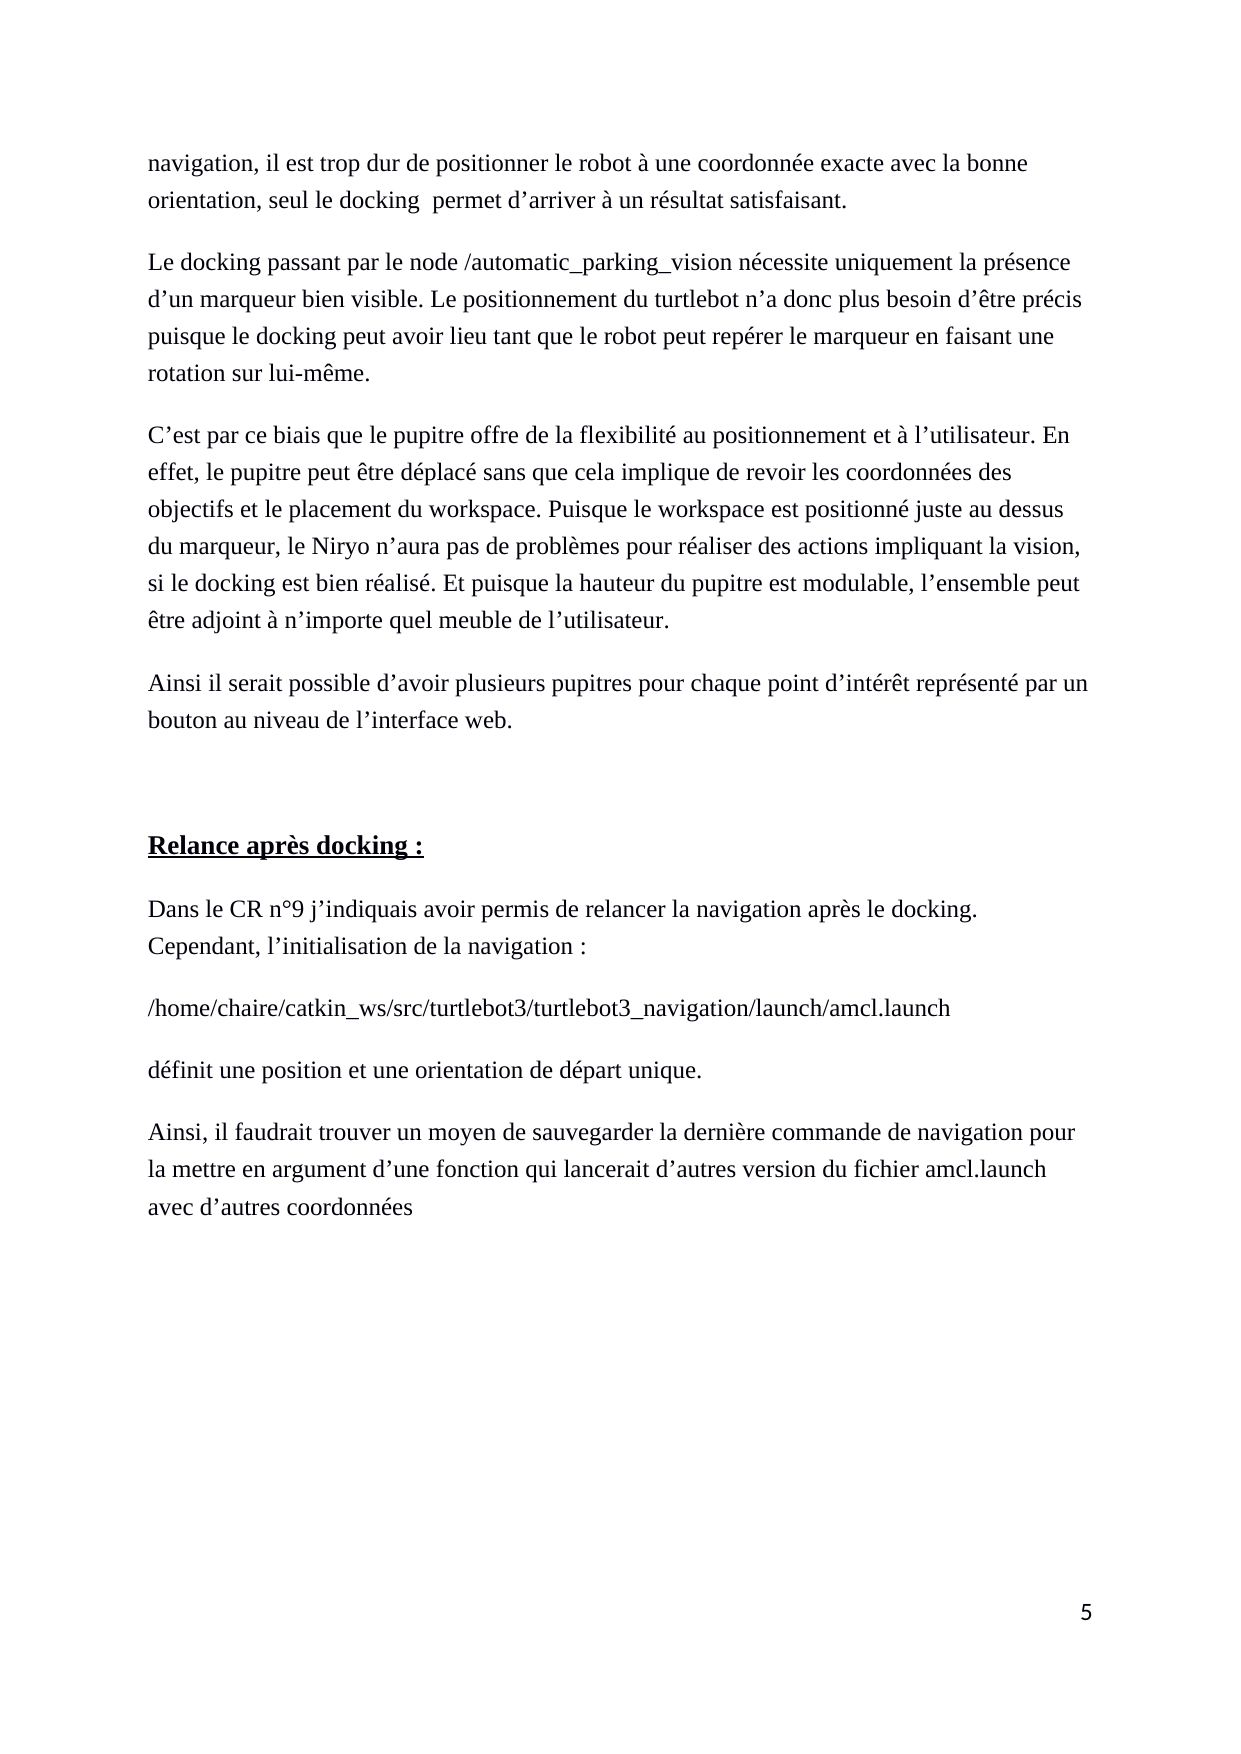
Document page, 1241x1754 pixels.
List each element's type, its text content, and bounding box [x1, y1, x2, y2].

text /home/chaire/catkin_ws/src/turtlebot3/turtlebot3_navigation/launch/amcl.launch [148, 993, 1092, 1022]
text C’est par ce biais que le pupitre offre de la flexibilité au positionnement et à l’utilisateur. En effet, le pupitre peut être déplacé sans que cela implique de revoir les coordonnées des objectifs et le placement du workspace. Puisque le workspace est positionné juste au dessus du marqueur, le Niryo n’aura pas de problèmes pour réaliser des actions impliquant la vision, si le docking est bien réalisé. Et puisque la hauteur du pupitre est modulable, l’ensemble peut être adjoint à n’importe quel meuble de l’utilisateur. [148, 420, 1092, 634]
text Ainsi, il faudrait trouver un moyen de sauvegarder la dernière commande de navigation pour la mettre en argument d’une fonction qui lancerait d’autres version du fichier amcl.launch avec d’autres coordonnées [148, 1117, 1092, 1220]
text Dans le CR n°9 j’indiquais avoir permis de relancer la navigation après le docking. Cependant, l’initialisation de la navigation : [148, 894, 1092, 960]
text Relance après docking : [148, 829, 1092, 860]
text Ainsi il serait possible d’avoir plusieurs pupitres pour chaque point d’intérêt représenté par un bouton au niveau de l’interface web. [148, 668, 1092, 733]
text définit une position et une orientation de départ unique. [148, 1055, 1092, 1084]
text navigation, il est trop dur de positionner le robot à une coordonnée exacte avec la bonne orientation, seul le docking permet d’arriver à un résultat satisfaisant. [148, 148, 1092, 213]
text Le docking passant par le node /automatic_parking_vision nécessite uniquement la présence d’un marqueur bien visible. Le positionnement du turtlebot n’a donc plus besoin d’être précis puisque le docking peut avoir lieu tant que le robot peut repérer le marqueur en faisant une rotation sur lui-même. [148, 247, 1092, 387]
